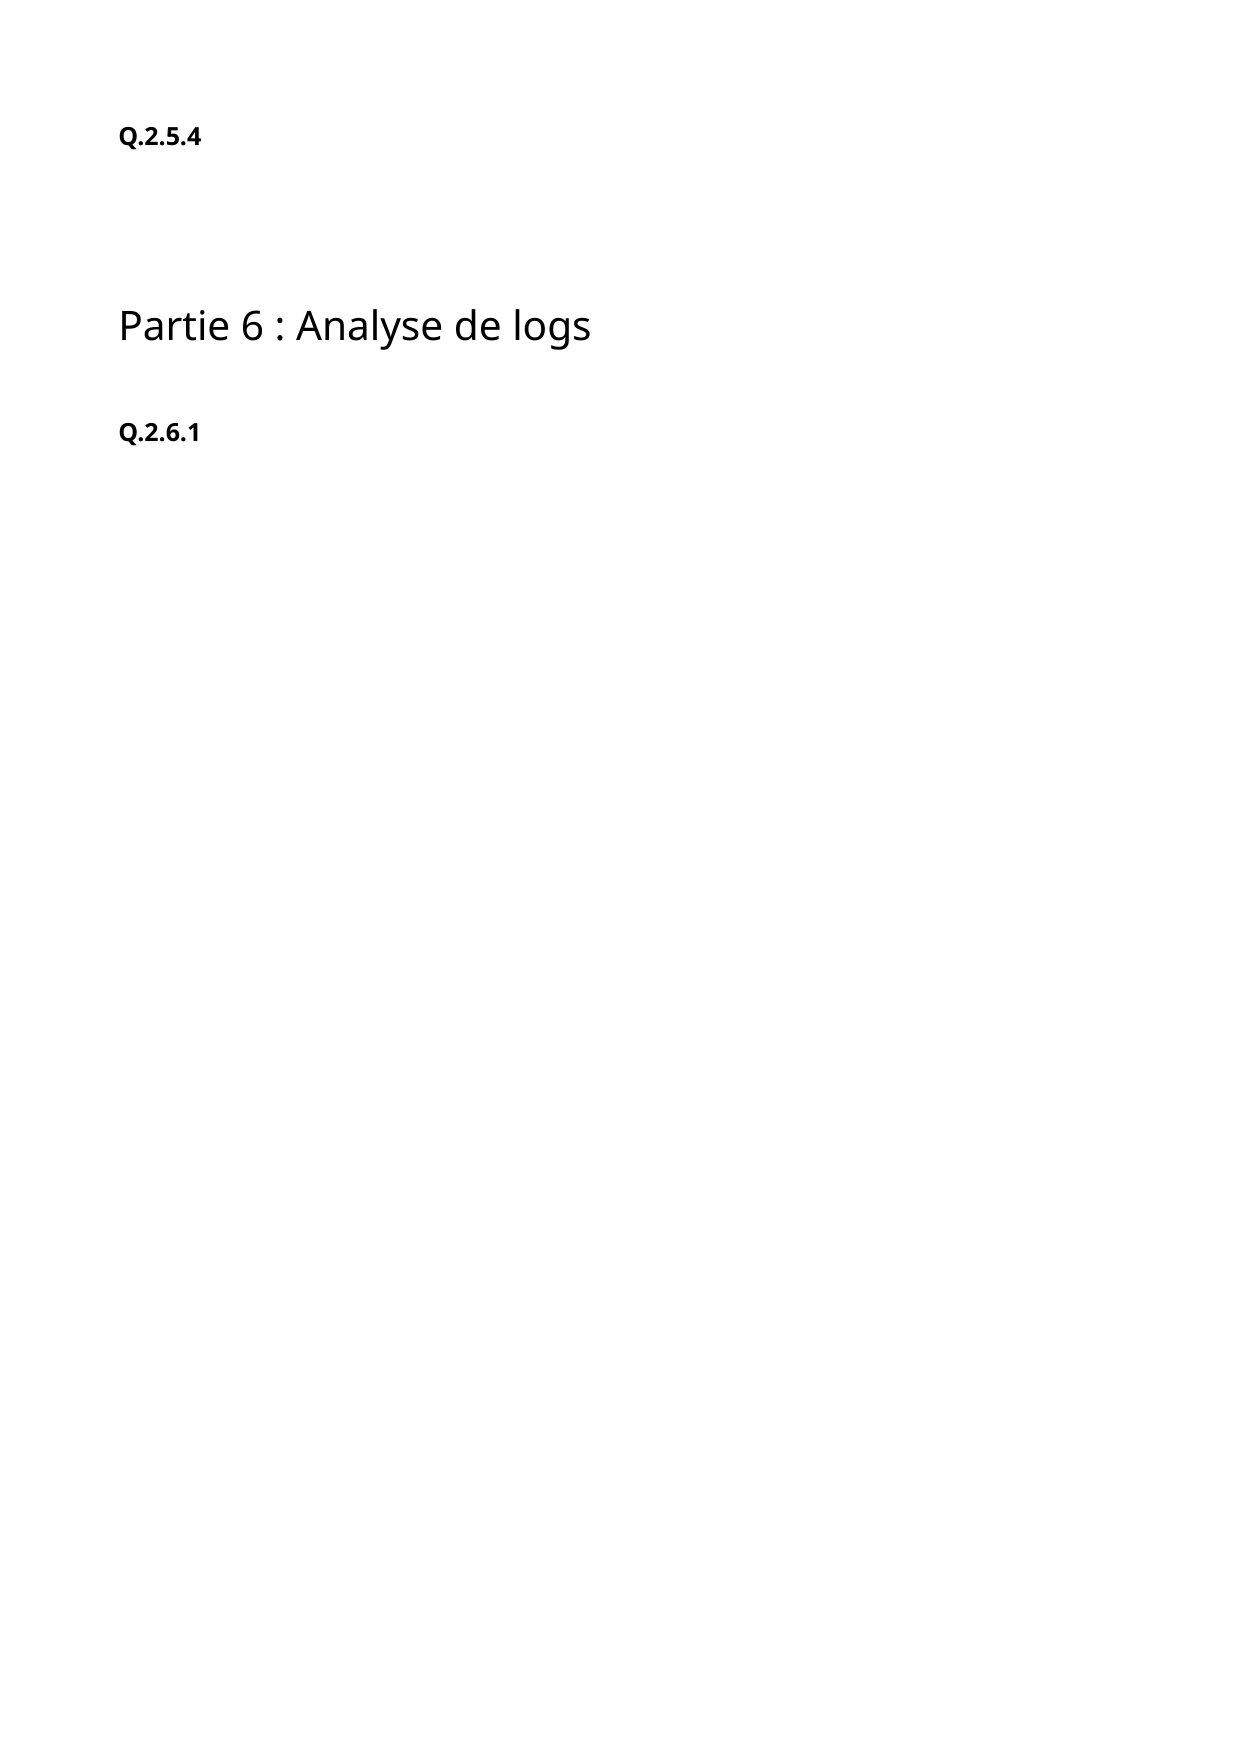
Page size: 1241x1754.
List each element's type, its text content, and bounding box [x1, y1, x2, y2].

subtitle Partie 6 : Analyse de logs [118, 297, 1122, 352]
text Q.2.6.1 [118, 415, 1122, 449]
text Q.2.5.4 [118, 118, 1122, 152]
